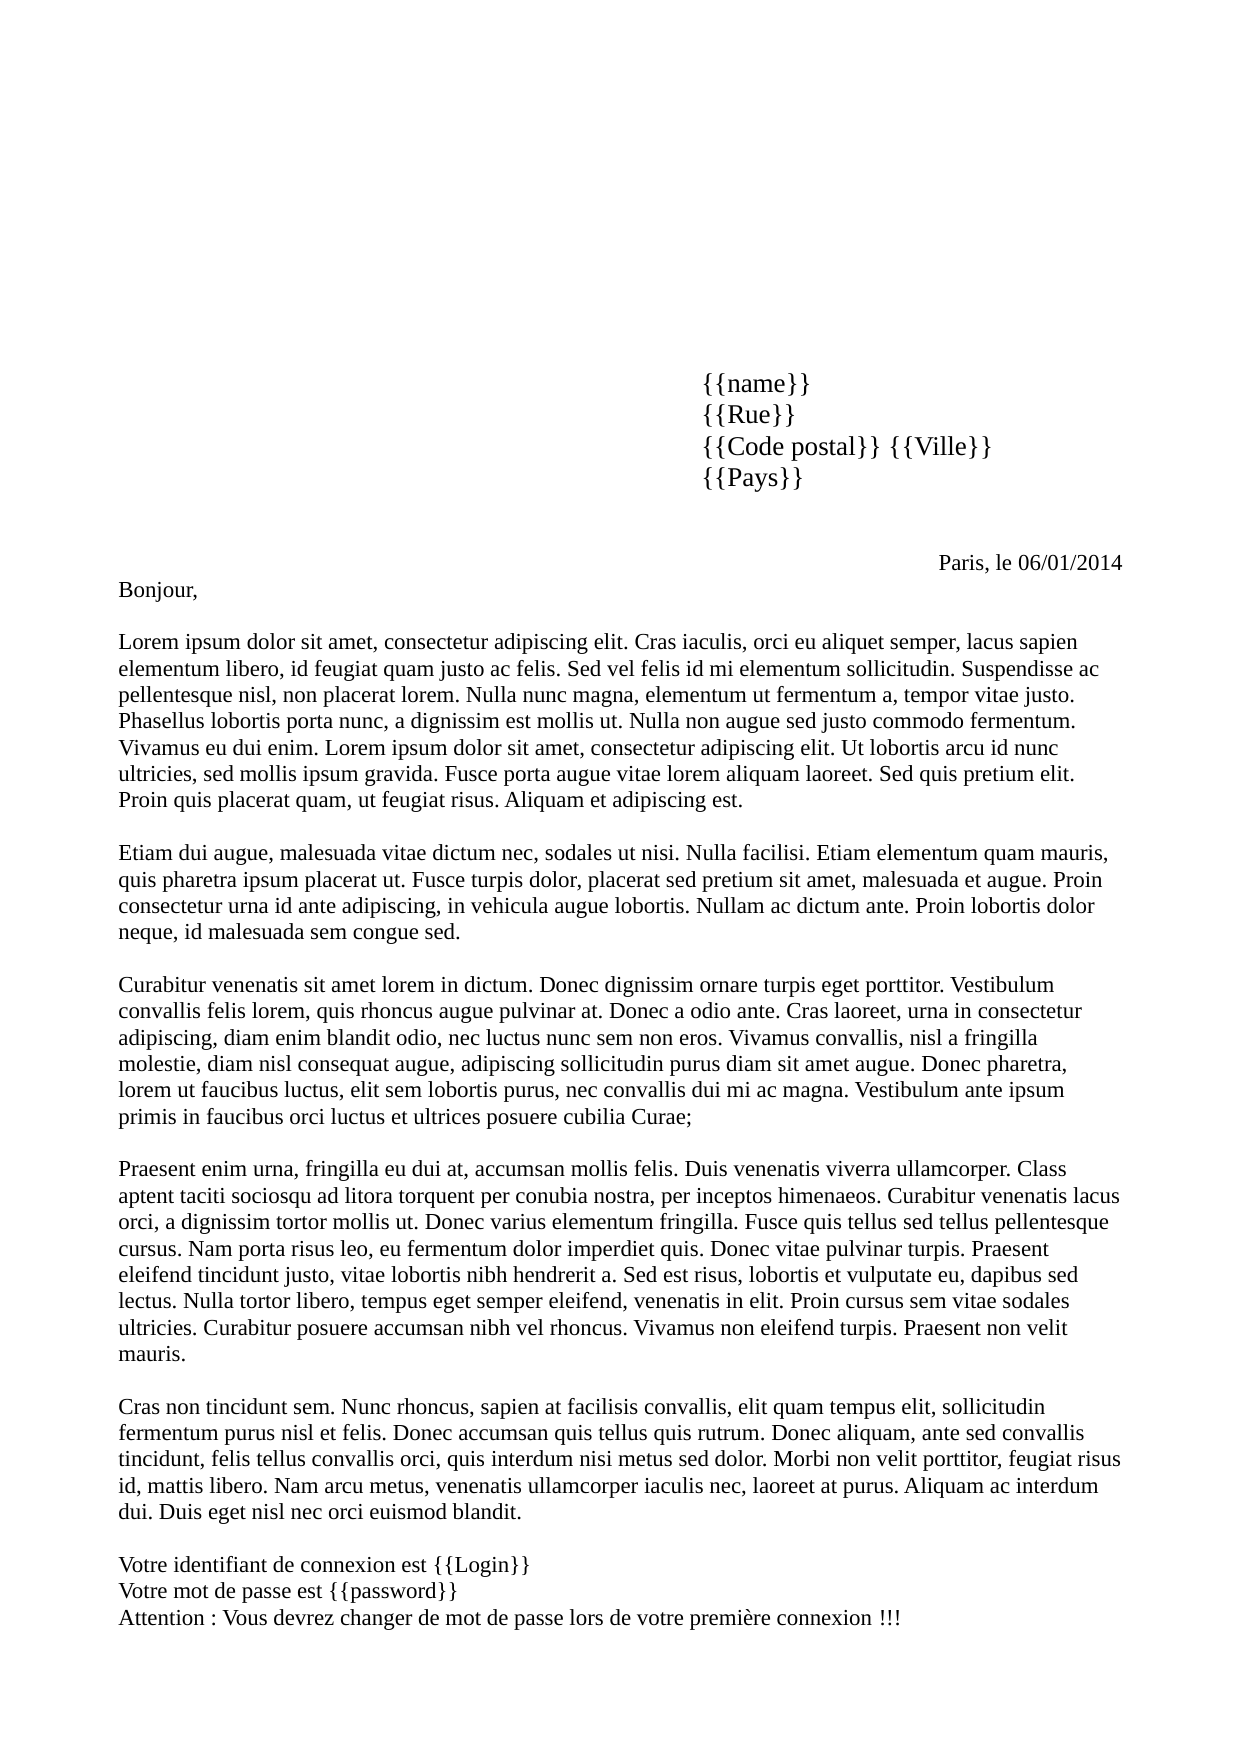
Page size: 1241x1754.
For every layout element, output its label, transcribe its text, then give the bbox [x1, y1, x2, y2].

text Curabitur venenatis sit amet lorem in dictum. Donec dignissim ornare turpis eget porttitor. Vestibulum convallis felis lorem, quis rhoncus augue pulvinar at. Donec a odio ante. Cras laoreet, urna in consectetur adipiscing, diam enim blandit odio, nec luctus nunc sem non eros. Vivamus convallis, nisl a fringilla molestie, diam nisl consequat augue, adipiscing sollicitudin purus diam sit amet augue. Donec pharetra, lorem ut faucibus luctus, elit sem lobortis purus, nec convallis dui mi ac magna. Vestibulum ante ipsum primis in faucibus orci luctus et ultrices posuere cubilia Curae; [118, 971, 1122, 1129]
text Etiam dui augue, malesuada vitae dictum nec, sodales ut nisi. Nulla facilisi. Etiam elementum quam mauris, quis pharetra ipsum placerat ut. Fusce turpis dolor, placerat sed pretium sit amet, malesuada et augue. Proin consectetur urna id ante adipiscing, in vehicula augue lobortis. Nullam ac dictum ante. Proin lobortis dolor neque, id malesuada sem congue sed. [118, 839, 1122, 945]
text Lorem ipsum dolor sit amet, consectetur adipiscing elit. Cras iaculis, orci eu aliquet semper, lacus sapien elementum libero, id feugiat quam justo ac felis. Sed vel felis id mi elementum sollicitudin. Suspendisse ac pellentesque nisl, non placerat lorem. Nulla nunc magna, elementum ut fermentum a, tempor vitae justo. Phasellus lobortis porta nunc, a dignissim est mollis ut. Nulla non augue sed justo commodo fermentum. Vivamus eu dui enim. Lorem ipsum dolor sit amet, consectetur adipiscing elit. Ut lobortis arcu id nunc ultricies, sed mollis ipsum gravida. Fusce porta augue vitae lorem aliquam laoreet. Sed quis pretium elit. Proin quis placerat quam, ut feugiat risus. Aliquam et adipiscing est. [118, 628, 1122, 813]
text Attention : Vous devrez changer de mot de passe lors de votre première connexion !!! [118, 1603, 1122, 1630]
text Bonjour, [118, 576, 1122, 602]
text Cras non tincidunt sem. Nunc rhoncus, sapien at facilisis convallis, elit quam tempus elit, sollicitudin fermentum purus nisl et felis. Donec accumsan quis tellus quis rutrum. Donec aliquam, ante sed convallis tincidunt, felis tellus convallis orci, quis interdum nisi metus sed dolor. Morbi non velit porttitor, feugiat risus id, mattis libero. Nam arcu metus, venenatis ullamcorper iaculis nec, laoreet at purus. Aliquam ac interdum dui. Duis eget nisl nec orci euismod blandit. [118, 1393, 1122, 1524]
text Votre identifiant de connexion est {{Login}} [118, 1551, 1122, 1577]
text {{Code postal}} {{Ville}} [701, 429, 1122, 461]
text Praesent enim urna, fringilla eu dui at, accumsan mollis felis. Duis venenatis viverra ullamcorper. Class aptent taciti sociosqu ad litora torquent per conubia nostra, per inceptos himenaeos. Curabitur venenatis lacus orci, a dignissim tortor mollis ut. Donec varius elementum fringilla. Fusce quis tellus sed tellus pellentesque cursus. Nam porta risus leo, eu fermentum dolor imperdiet quis. Donec vitae pulvinar turpis. Praesent eleifend tincidunt justo, vitae lobortis nibh hendrerit a. Sed est risus, lobortis et vulputate eu, dapibus sed lectus. Nulla tortor libero, tempus eget semper eleifend, venenatis in elit. Proin cursus sem vitae sodales ultricies. Curabitur posuere accumsan nibh vel rhoncus. Vivamus non eleifend turpis. Praesent non velit mauris. [118, 1156, 1122, 1366]
text {{Pays}} [701, 461, 1122, 492]
text Votre mot de passe est {{password}} [118, 1577, 1122, 1603]
text {{Rue}} [701, 398, 1122, 429]
text {{name}} [701, 367, 1122, 398]
text Paris, le 06/01/2014 [118, 549, 1122, 576]
